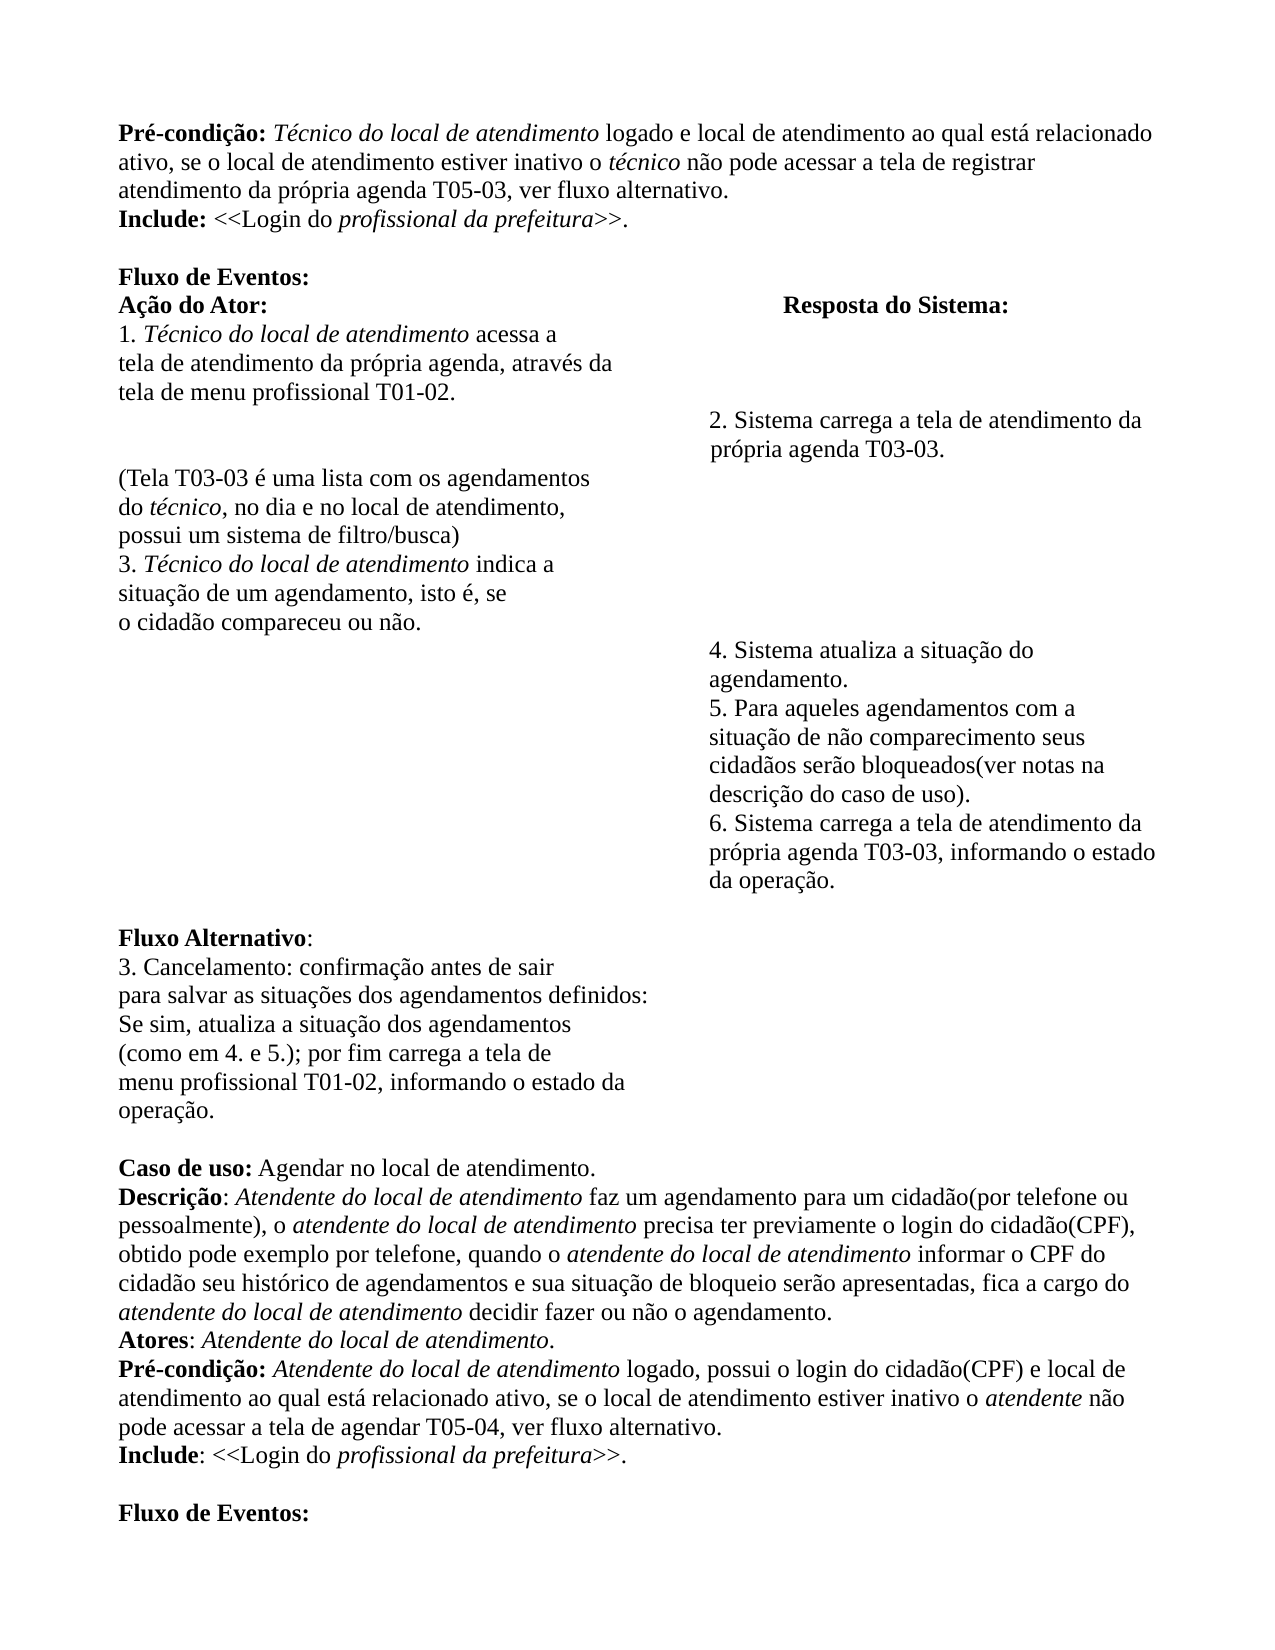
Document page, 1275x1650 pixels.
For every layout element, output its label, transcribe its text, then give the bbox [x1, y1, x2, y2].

text Include: <<Login do profissional da prefeitura>>. [118, 1441, 1157, 1469]
text Descrição: Atendente do local de atendimento faz um agendamento para um cidadão(por telefone ou pessoalmente), o atendente do local de atendimento precisa ter previamente o login do cidadão(CPF), obtido pode exemplo por telefone, quando o atendente do local de atendimento informar o CPF do cidadão seu histórico de agendamentos e sua situação de bloqueio serão apresentadas, fica a cargo do atendente do local de atendimento decidir fazer ou não o agendamento. [118, 1182, 1157, 1326]
text 3. Técnico do local de atendimento indica a [118, 549, 1157, 578]
text menu profissional T01-02, informando o estado da [118, 1067, 1157, 1096]
text tela de menu profissional T01-02. [118, 377, 1157, 406]
text Pré-condição: Técnico do local de atendimento logado e local de atendimento ao qual está relacionado ativo, se o local de atendimento estiver inativo o técnico não pode acessar a tela de registrar atendimento da própria agenda T05-03, ver fluxo alternativo. [118, 118, 1157, 204]
text possui um sistema de filtro/busca) [118, 521, 1157, 549]
text operação. [118, 1096, 1157, 1124]
text Se sim, atualiza a situação dos agendamentos [118, 1009, 1157, 1038]
text o cidadão compareceu ou não. [118, 607, 1157, 636]
text 5. Para aqueles agendamentos com a situação de não comparecimento seus cidadãos serão bloqueados(ver notas na descrição do caso de uso). [118, 693, 1157, 808]
text Ação do Ator: Resposta do Sistema: [118, 291, 1157, 319]
text Fluxo de Eventos: [118, 1498, 1157, 1527]
text (como em 4. e 5.); por fim carrega a tela de [118, 1038, 1157, 1067]
text Pré-condição: Atendente do local de atendimento logado, possui o login do cidadão(CPF) e local de atendimento ao qual está relacionado ativo, se o local de atendimento estiver inativo o atendente não pode acessar a tela de agendar T05-04, ver fluxo alternativo. [118, 1354, 1157, 1441]
text Fluxo de Eventos: [118, 262, 1157, 291]
text Include: <<Login do profissional da prefeitura>>. [118, 204, 1157, 233]
text Fluxo Alternativo: [118, 923, 1157, 952]
text (Tela T03-03 é uma lista com os agendamentos [118, 463, 1157, 492]
text Atores: Atendente do local de atendimento. [118, 1326, 1157, 1354]
text 3. Cancelamento: confirmação antes de sair [118, 952, 1157, 981]
text para salvar as situações dos agendamentos definidos: [118, 981, 1157, 1009]
text situação de um agendamento, isto é, se [118, 578, 1157, 607]
text 4. Sistema atualiza a situação do agendamento. [118, 636, 1157, 693]
text 6. Sistema carrega a tela de atendimento da própria agenda T03-03, informando o estado da operação. [118, 808, 1157, 894]
text 1. Técnico do local de atendimento acessa a [118, 319, 1157, 348]
text 2. Sistema carrega a tela de atendimento da própria agenda T03-03. [118, 406, 1157, 463]
text tela de atendimento da própria agenda, através da [118, 348, 1157, 377]
text Caso de uso: Agendar no local de atendimento. [118, 1153, 1157, 1182]
text do técnico, no dia e no local de atendimento, [118, 492, 1157, 521]
